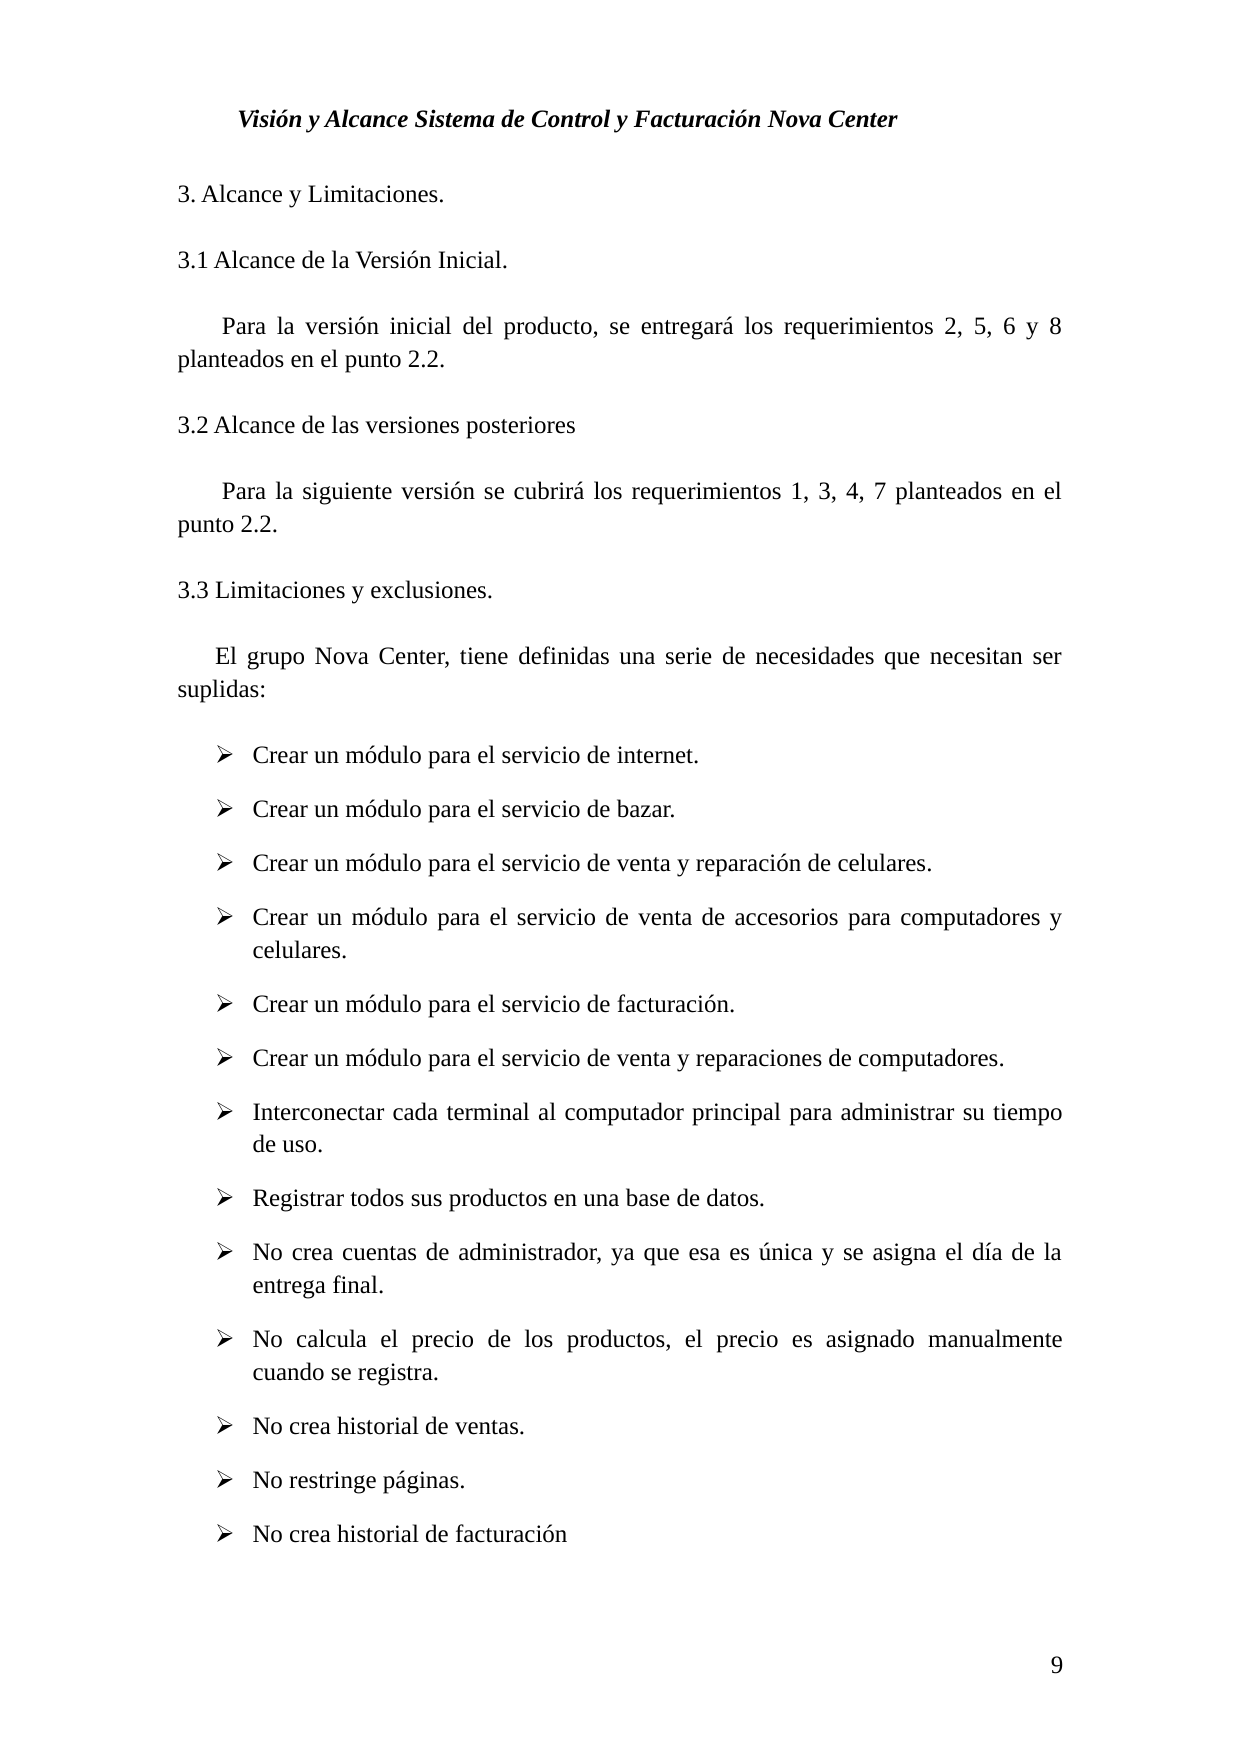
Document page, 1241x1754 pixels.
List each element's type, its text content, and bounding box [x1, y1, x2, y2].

text 3.1 Alcance de la Versión Inicial. [177, 245, 1063, 274]
list No crea historial de ventas. [215, 1411, 1063, 1440]
list No calcula el precio de los productos, el precio es asignado manualmente cuando se registra. [215, 1324, 1063, 1386]
list Crear un módulo para el servicio de internet. [215, 740, 1063, 769]
list Crear un módulo para el servicio de venta y reparación de celulares. [215, 848, 1063, 877]
list No restringe páginas. [215, 1465, 1063, 1494]
list No crea cuentas de administrador, ya que esa es única y se asigna el día de la entrega final. [215, 1237, 1063, 1299]
list Crear un módulo para el servicio de facturación. [215, 989, 1063, 1018]
text Para la versión inicial del producto, se entregará los requerimientos 2, 5, 6 y 8 planteados en el punto 2.2. [177, 311, 1063, 373]
list Crear un módulo para el servicio de venta de accesorios para computadores y celulares. [215, 902, 1063, 964]
list Interconectar cada terminal al computador principal para administrar su tiempo de uso. [215, 1097, 1063, 1158]
text 3.3 Limitaciones y exclusiones. [177, 575, 1063, 604]
list Crear un módulo para el servicio de venta y reparaciones de computadores. [215, 1043, 1063, 1071]
text El grupo Nova Center, tiene definidas una serie de necesidades que necesitan ser suplidas: [177, 641, 1063, 703]
list Crear un módulo para el servicio de bazar. [215, 794, 1063, 823]
list Registrar todos sus productos en una base de datos. [215, 1183, 1063, 1212]
text 3. Alcance y Limitaciones. [177, 179, 1063, 208]
text 3.2 Alcance de las versiones posteriores [177, 410, 1063, 439]
text Para la siguiente versión se cubrirá los requerimientos 1, 3, 4, 7 planteados en el punto 2.2. [177, 476, 1063, 538]
list No crea historial de facturación [215, 1519, 1063, 1547]
